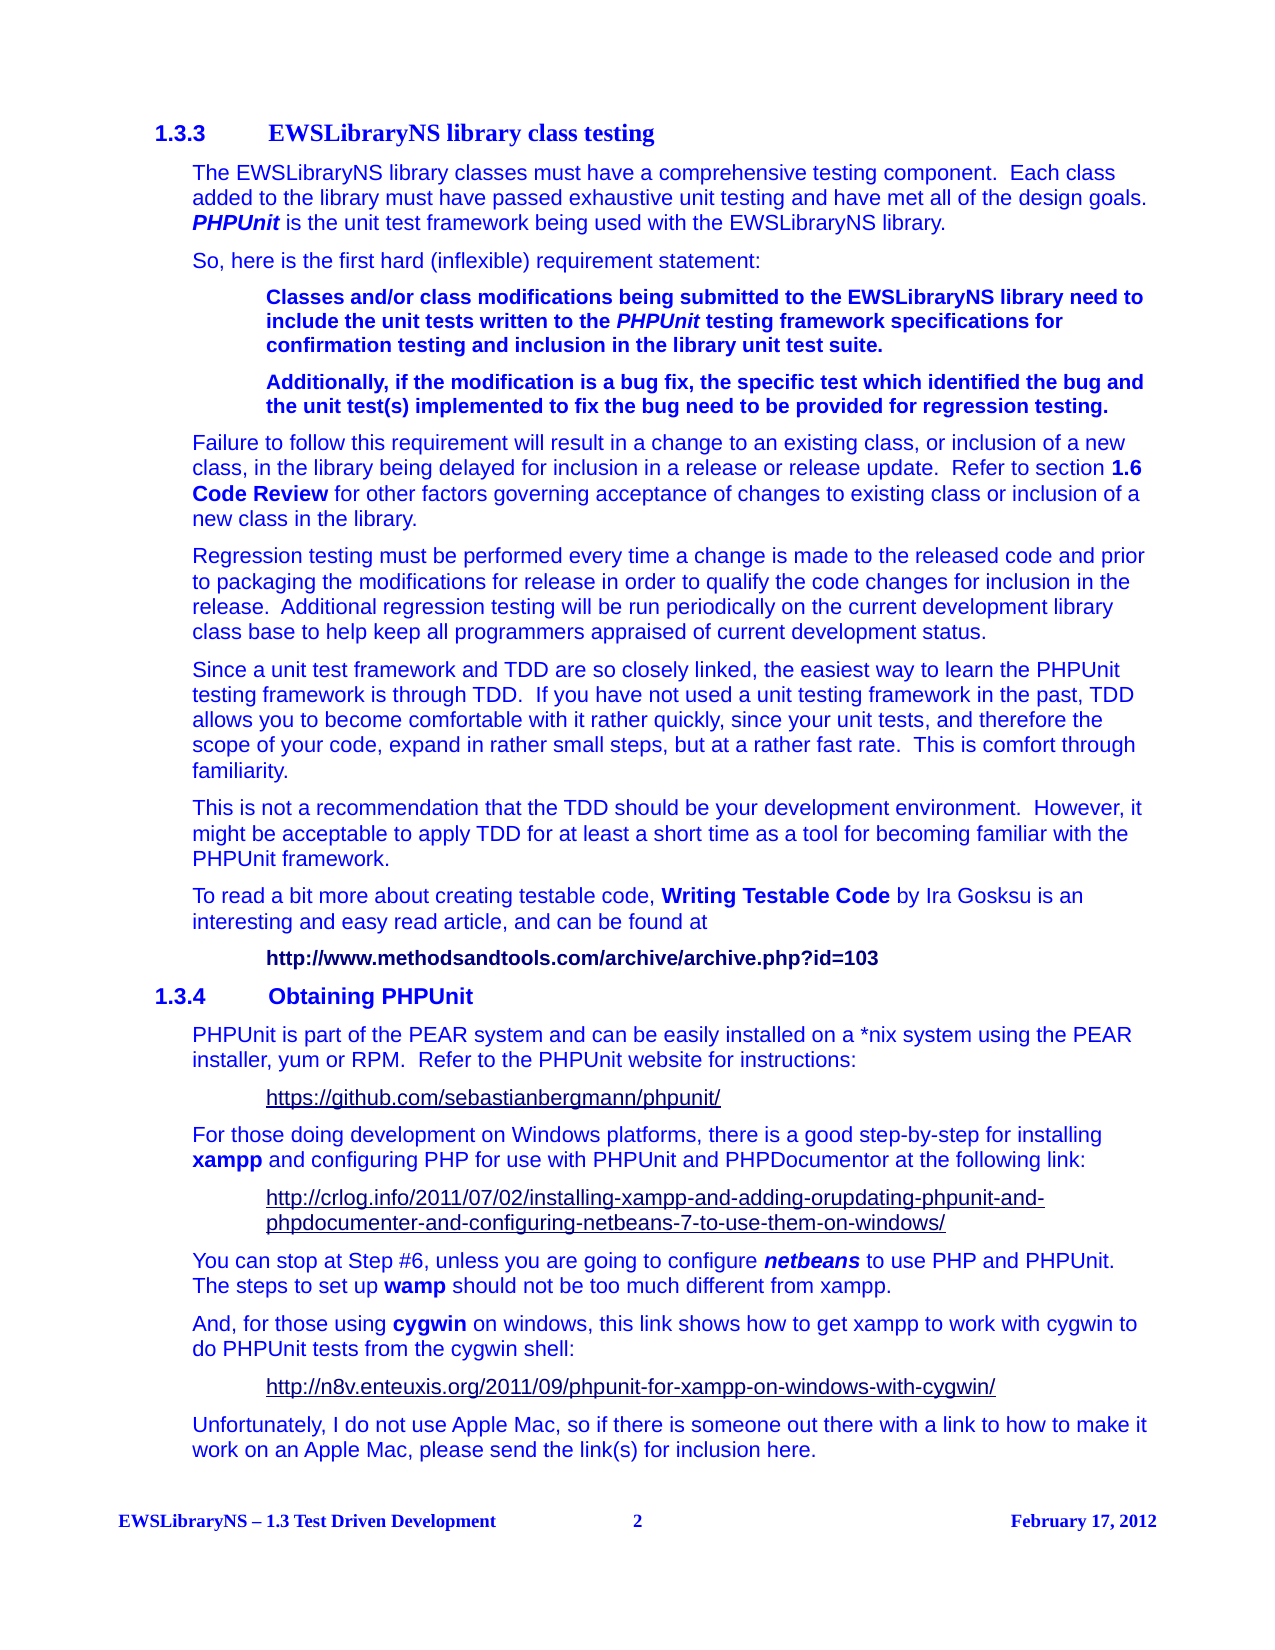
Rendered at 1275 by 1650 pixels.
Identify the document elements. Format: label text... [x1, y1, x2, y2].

list http://www.methodsandtools.com/archive/archive.php?id=103 [228, 946, 1157, 970]
list Obtaining PHPUnit [154, 983, 1157, 1009]
list Regression testing must be performed every time a change is made to the released code and prior to packaging the modifications for release in order to qualify the code changes for inclusion in the release. Additional regression testing will be run periodically on the current development library class base to help keep all programmers appraised of current development status. [154, 543, 1157, 644]
list For those doing development on Windows platforms, there is a good step-by-step for installing xampp and configuring PHP for use with PHPUnit and PHPDocumentor at the following link: [154, 1122, 1157, 1173]
list https://github.com/sebastianbergmann/phpunit/ [228, 1084, 1157, 1110]
list To read a bit more about creating testable code, Writing Testable Code by Ira Gosksu is an interesting and easy read article, and can be found at [154, 883, 1157, 934]
list EWSLibraryNS library class testing [154, 118, 1157, 147]
list Classes and/or class modifications being submitted to the EWSLibraryNS library need to include the unit tests written to the PHPUnit testing framework specifications for confirmation testing and inclusion in the library unit test suite. [228, 285, 1157, 357]
list http://crlog.info/2011/07/02/installing-xampp-and-adding-orupdating-phpunit-and-phpdocumenter-and-configuring-netbeans-7-to-use-them-on-windows/ [228, 1185, 1157, 1236]
list And, for those using cygwin on windows, this link shows how to get xampp to work with cygwin to do PHPUnit tests from the cygwin shell: [154, 1311, 1157, 1361]
list So, here is the first hard (inflexible) requirement statement: [154, 247, 1157, 273]
list Failure to follow this requirement will result in a change to an existing class, or inclusion of a new class, in the library being delayed for inclusion in a release or release update. Refer to section 1.6 Code Review for other factors governing acceptance of changes to existing class or inclusion of a new class in the library. [154, 430, 1157, 531]
list You can stop at Step #6, unless you are going to configure netbeans to use PHP and PHPUnit. The steps to set up wamp should not be too much different from xampp. [154, 1248, 1157, 1298]
list Since a unit test framework and TDD are so closely linked, the easiest way to learn the PHPUnit testing framework is through TDD. If you have not used a unit testing framework in the past, TDD allows you to become comfortable with it rather quickly, since your unit tests, and therefore the scope of your code, expand in rather small steps, but at a rather fast rate. This is comfort through familiarity. [154, 657, 1157, 783]
list Unfortunately, I do not use Apple Mac, so if there is someone out there with a link to how to make it work on an Apple Mac, please send the link(s) for inclusion here. [154, 1412, 1157, 1462]
list PHPUnit is part of the PEAR system and can be easily installed on a *nix system using the PEAR installer, yum or RPM. Refer to the PHPUnit website for instructions: [154, 1022, 1157, 1072]
list http://n8v.enteuxis.org/2011/09/phpunit-for-xampp-on-windows-with-cygwin/ [228, 1374, 1157, 1399]
list Additionally, if the modification is a bug fix, the specific test which identified the bug and the unit test(s) implemented to fix the bug need to be provided for regression testing. [228, 369, 1157, 417]
list This is not a recommendation that the TDD should be your development environment. However, it might be acceptable to apply TDD for at least a short time as a tool for becoming familiar with the PHPUnit framework. [154, 795, 1157, 871]
list The EWSLibraryNS library classes must have a comprehensive testing component. Each class added to the library must have passed exhaustive unit testing and have met all of the design goals. PHPUnit is the unit test framework being used with the EWSLibraryNS library. [154, 159, 1157, 235]
